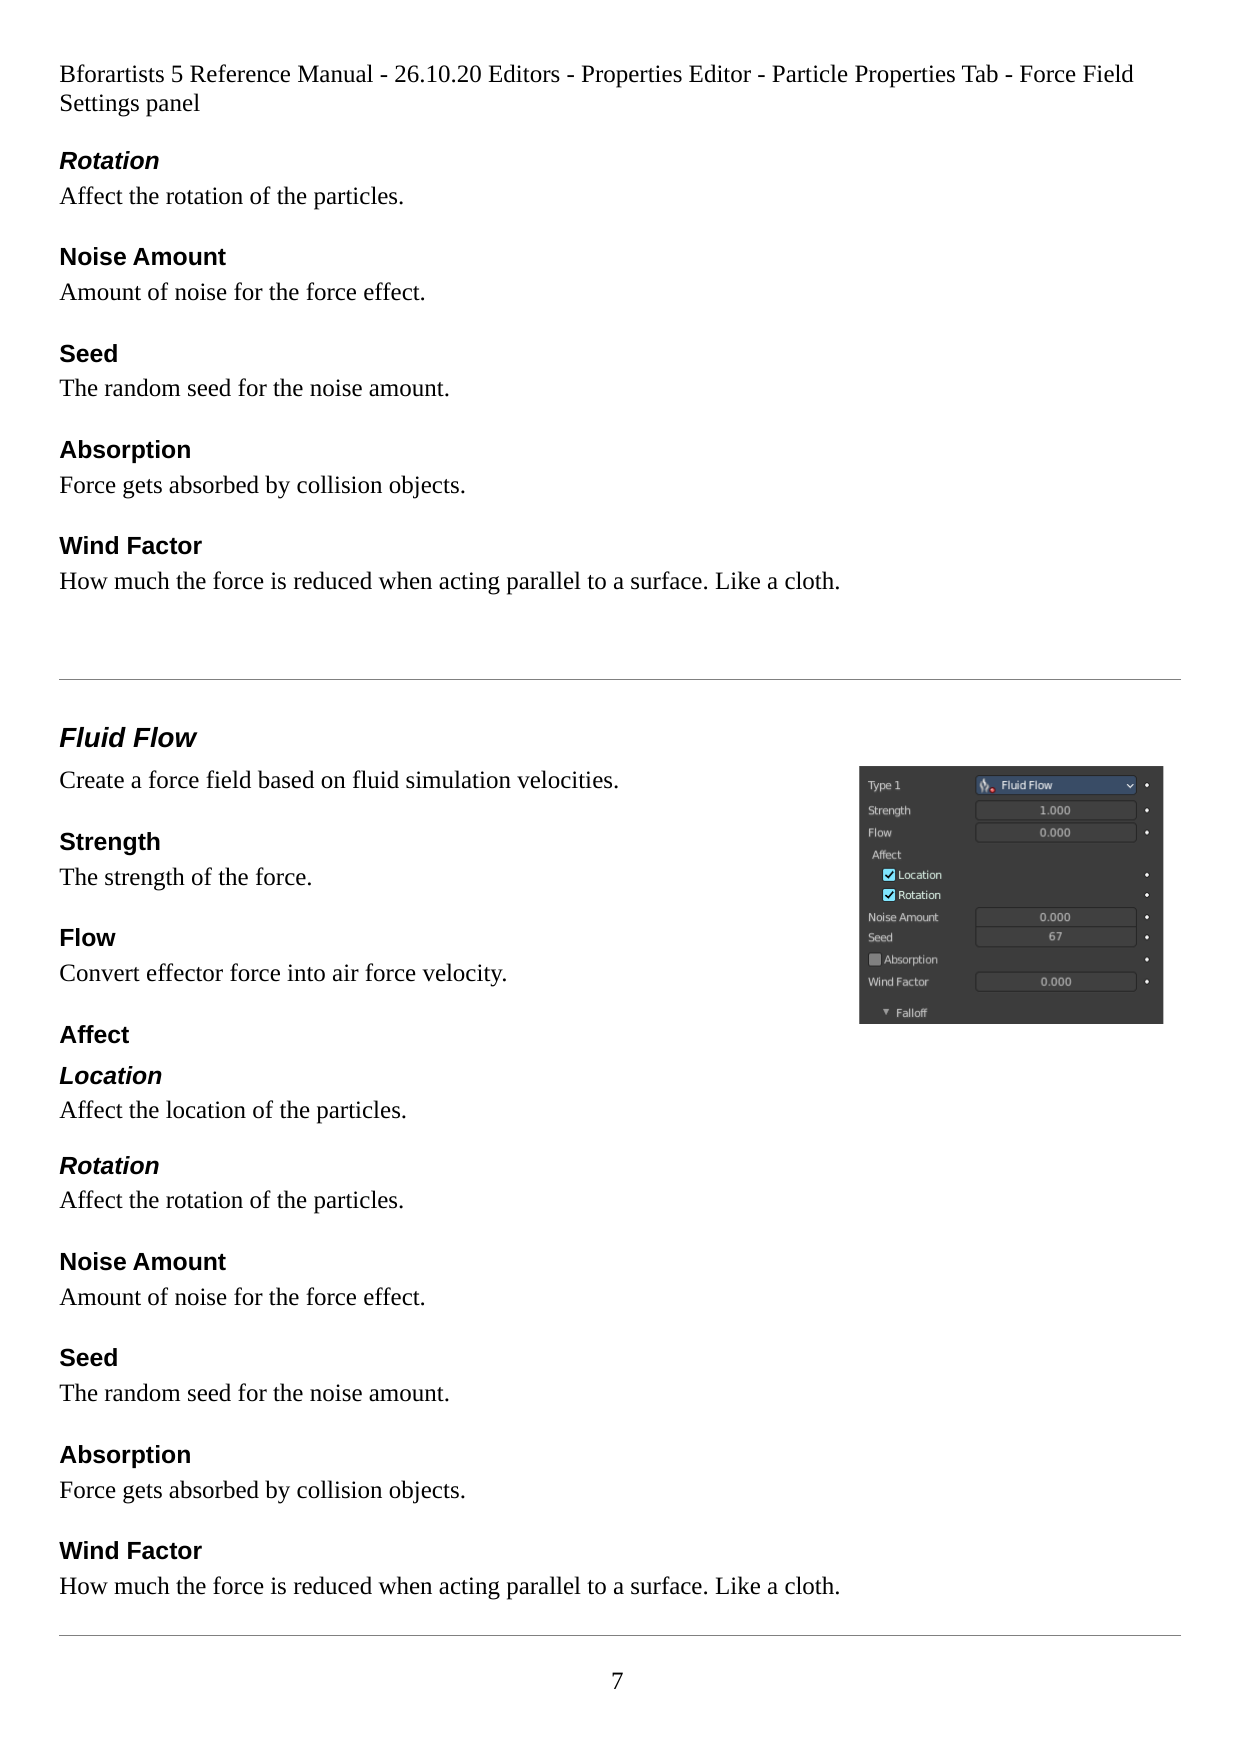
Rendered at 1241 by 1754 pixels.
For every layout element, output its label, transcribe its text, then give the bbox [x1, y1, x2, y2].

text Create a force field based on fluid simulation velocities. [59, 765, 1181, 794]
subtitle Wind Factor [59, 531, 1181, 560]
text Amount of noise for the force effect. [59, 1282, 1181, 1311]
text Force gets absorbed by collision objects. [59, 470, 1181, 499]
subtitle Seed [59, 1343, 1181, 1372]
subtitle [1164, 923, 1181, 952]
text Amount of noise for the force effect. [59, 277, 1181, 306]
text Convert effector force into air force velocity. [59, 958, 859, 987]
subtitle Rotation [59, 1151, 1181, 1179]
subtitle Rotation [59, 146, 1181, 174]
subtitle Absorption [59, 1440, 1181, 1468]
text The strength of the force. [59, 862, 859, 891]
text Force gets absorbed by collision objects. [59, 1475, 1181, 1503]
text The random seed for the noise amount. [59, 373, 1181, 402]
subtitle Absorption [59, 435, 1181, 464]
subtitle Noise Amount [59, 242, 1181, 271]
subtitle Noise Amount [59, 1247, 1181, 1276]
subtitle Affect [59, 1020, 1181, 1048]
text How much the force is reduced when acting parallel to a surface. Like a cloth. [59, 1571, 1181, 1600]
picture [859, 766, 1164, 1024]
subtitle Strength [59, 827, 859, 856]
subtitle Location [59, 1061, 1181, 1089]
subtitle Wind Factor [59, 1536, 1181, 1565]
subtitle Flow [59, 923, 859, 952]
subtitle Seed [59, 339, 1181, 367]
text How much the force is reduced when acting parallel to a surface. Like a cloth. [59, 566, 1181, 595]
subtitle Fluid Flow [59, 721, 1181, 753]
text Affect the location of the particles. [59, 1096, 1181, 1124]
subtitle [1164, 827, 1181, 856]
text Affect the rotation of the particles. [59, 1186, 1181, 1214]
text The random seed for the noise amount. [59, 1378, 1181, 1407]
text Affect the rotation of the particles. [59, 181, 1181, 209]
